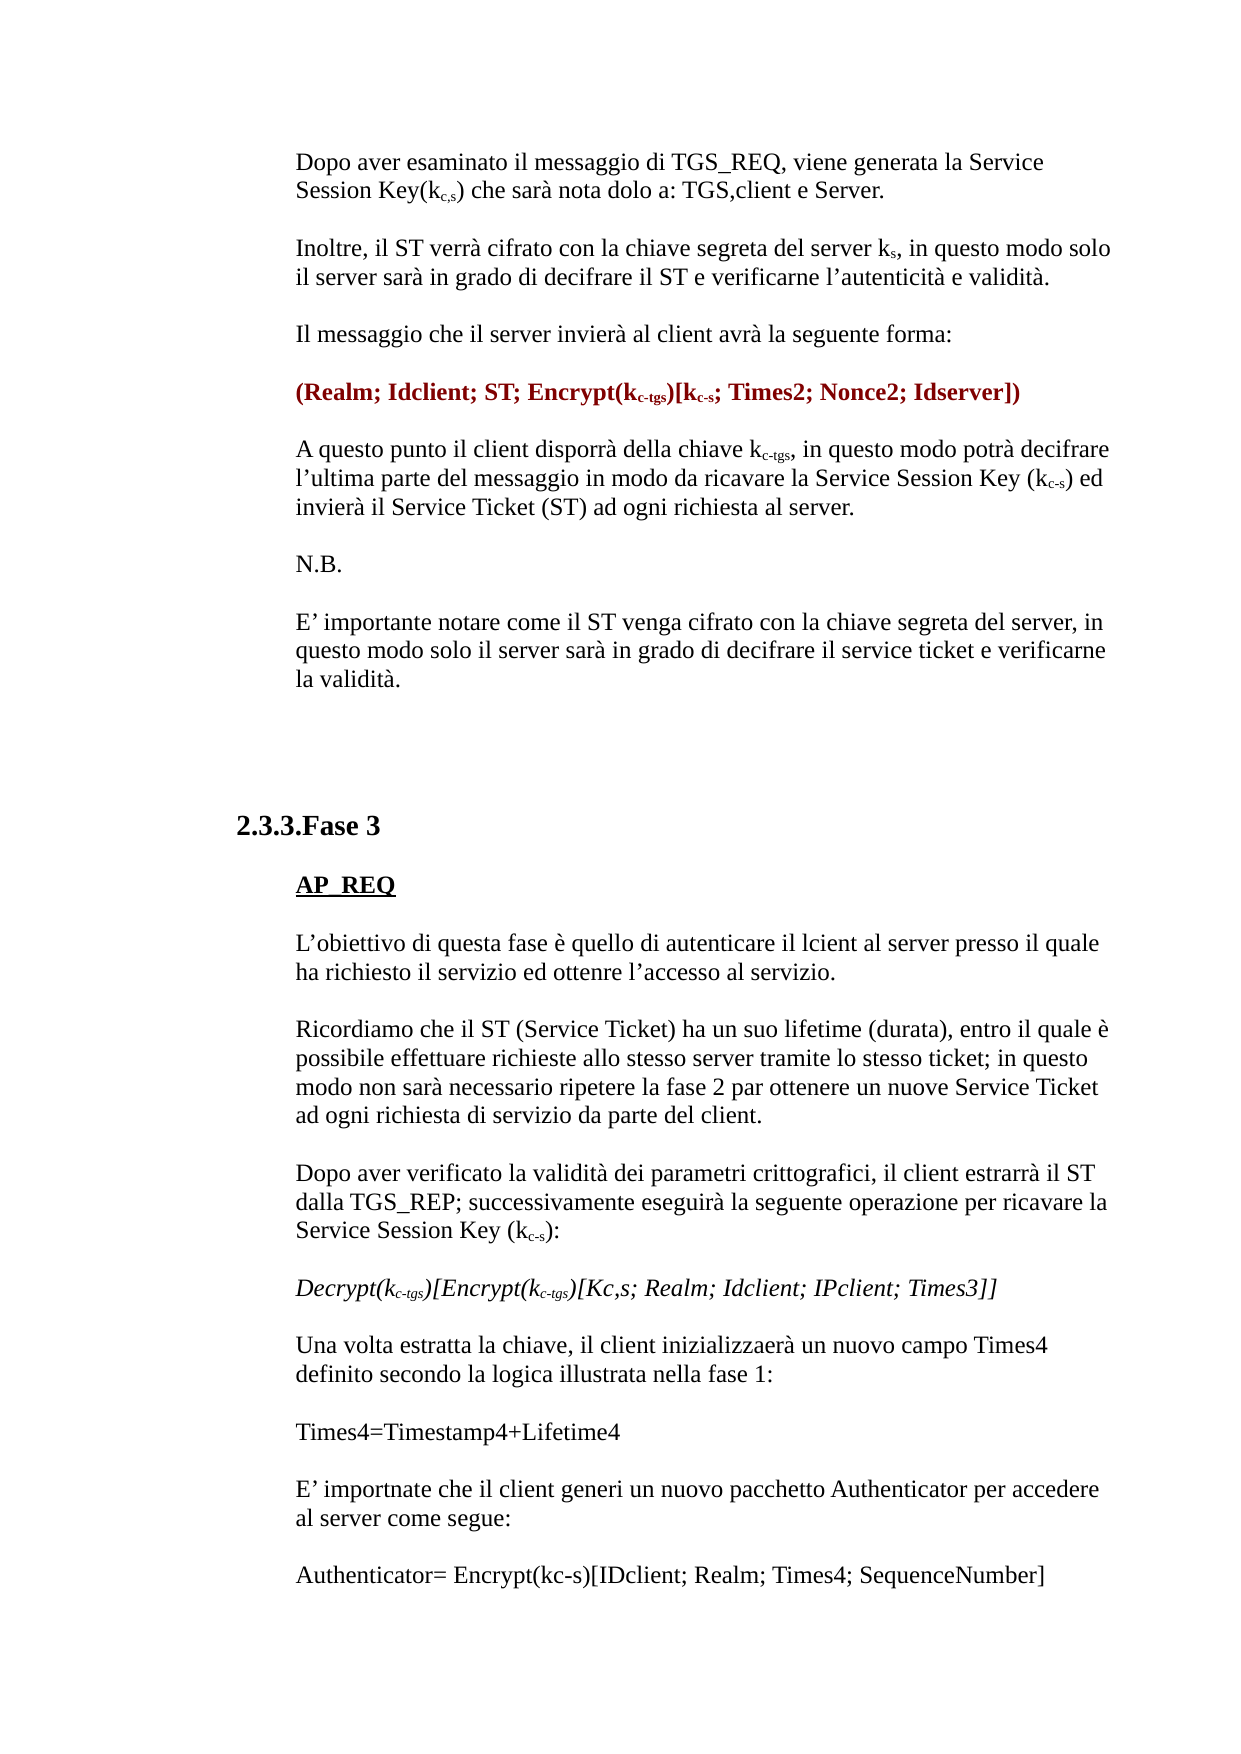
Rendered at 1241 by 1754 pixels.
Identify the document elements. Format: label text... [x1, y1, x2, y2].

text Authenticator= Encrypt(kc-s)[IDclient; Realm; Times4; SequenceNumber] [295, 1560, 1122, 1589]
text Dopo aver esaminato il messaggio di TGS_REQ, viene generata la Service Session Key(kc,s) che sarà nota dolo a: TGS,client e Server. [295, 147, 1122, 204]
text (Realm; Idclient; ST; Encrypt(kc-tgs)[kc-s; Times2; Nonce2; Idserver]) [295, 377, 1122, 406]
text Times4=Timestamp4+Lifetime4 [295, 1417, 1122, 1445]
text Ricordiamo che il ST (Service Ticket) ha un suo lifetime (durata), entro il quale è possibile effettuare richieste allo stesso server tramite lo stesso ticket; in questo modo non sarà necessario ripetere la fase 2 par ottenere un nuove Service Ticket ad ogni richiesta di servizio da parte del client. [295, 1014, 1122, 1129]
text Dopo aver verificato la validità dei parametri crittografici, il client estrarrà il ST dalla TGS_REP; successivamente eseguirà la seguente operazione per ricavare la Service Session Key (kc-s): [295, 1158, 1122, 1244]
text N.B. [295, 549, 1122, 578]
text A questo punto il client disporrà della chiave kc-tgs, in questo modo potrà decifrare l’ultima parte del messaggio in modo da ricavare la Service Session Key (kc-s) ed invierà il Service Ticket (ST) ad ogni richiesta al server. [295, 434, 1122, 521]
text E’ importnate che il client generi un nuovo pacchetto Authenticator per accedere al server come segue: [295, 1474, 1122, 1532]
text AP_REQ [295, 870, 1122, 899]
text Una volta estratta la chiave, il client inizializzaerà un nuovo campo Times4 definito secondo la logica illustrata nella fase 1: [295, 1330, 1122, 1388]
text 2.3.3.Fase 3 [236, 808, 1122, 842]
text E’ importante notare come il ST venga cifrato con la chiave segreta del server, in questo modo solo il server sarà in grado di decifrare il service ticket e verificarne la validità. [295, 607, 1122, 693]
text Il messaggio che il server invierà al client avrà la seguente forma: [295, 319, 1122, 348]
text Inoltre, il ST verrà cifrato con la chiave segreta del server ks, in questo modo solo il server sarà in grado di decifrare il ST e verificarne l’autenticità e validità. [295, 233, 1122, 291]
text L’obiettivo di questa fase è quello di autenticare il lcient al server presso il quale ha richiesto il servizio ed ottenre l’accesso al servizio. [295, 928, 1122, 985]
text Decrypt(kc-tgs)[Encrypt(kc-tgs)[Kc,s; Realm; Idclient; IPclient; Times3]] [295, 1273, 1122, 1302]
